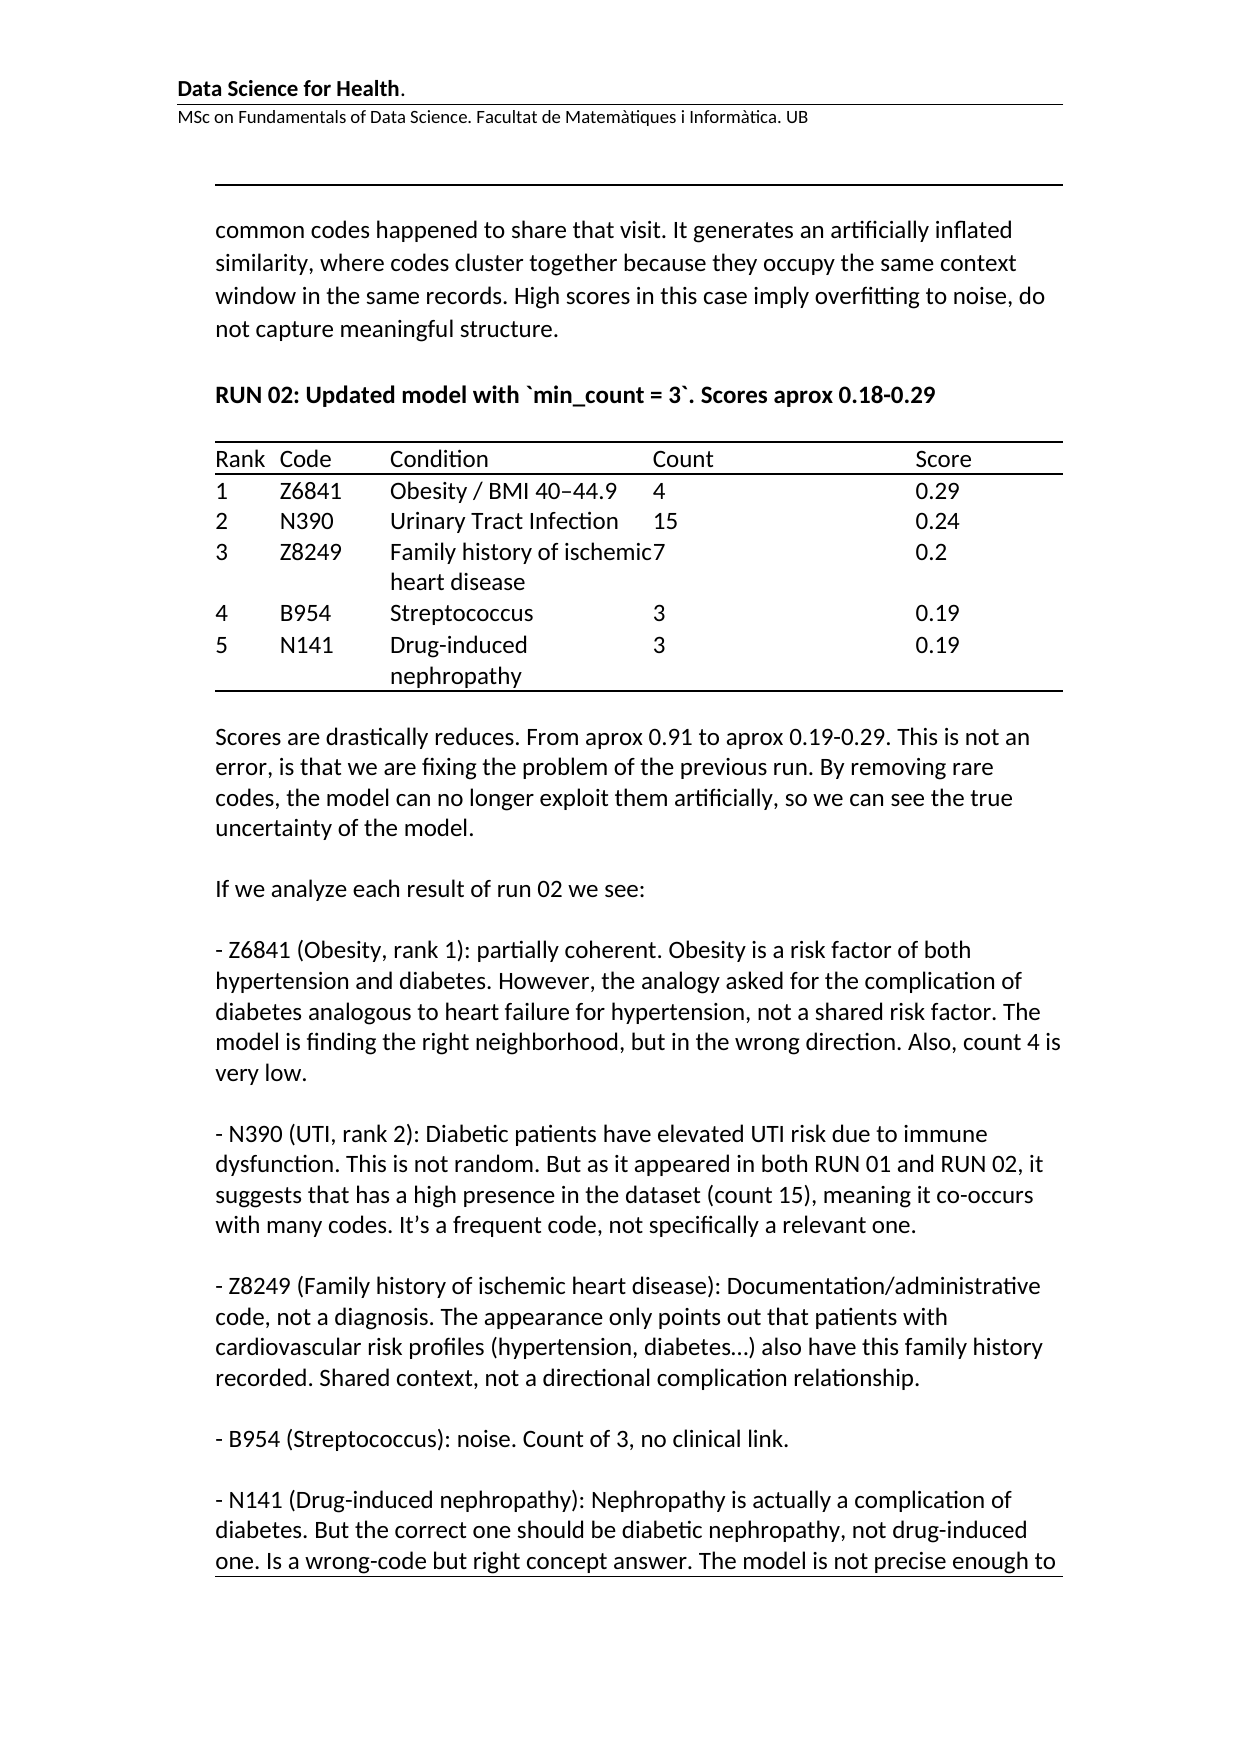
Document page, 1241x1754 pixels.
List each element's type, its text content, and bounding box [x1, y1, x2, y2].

table_cell Z6841 [280, 475, 390, 505]
table_cell N141 [280, 629, 390, 690]
table_cell Z8249 [280, 536, 390, 597]
table_cell 4 [653, 475, 915, 505]
table_cell 0.19 [915, 629, 1062, 690]
table_cell Streptococcus [390, 597, 653, 629]
table_cell 3 [653, 597, 915, 629]
table_header Condition [390, 443, 653, 473]
table_cell 2 [215, 505, 279, 536]
table_header Count [653, 443, 915, 473]
table_cell B954 [280, 597, 390, 629]
table_cell 3 [215, 536, 279, 597]
table_cell Urinary Tract Infection [390, 505, 653, 536]
table_cell 0.29 [915, 475, 1062, 505]
table_cell Obesity / BMI 40–44.9 [390, 475, 653, 505]
table_cell 4 [215, 597, 279, 629]
table_cell 1 [215, 475, 279, 505]
table_header Score [915, 443, 1062, 473]
table_header Code [280, 443, 390, 473]
table_cell 7 [653, 536, 915, 597]
table_cell Drug-induced nephropathy [390, 629, 653, 690]
table_cell 0.24 [915, 505, 1062, 536]
table_cell 0.19 [915, 597, 1062, 629]
table_cell 15 [653, 505, 915, 536]
table_header common codes happened to share that visit. It generates an artificially inflated similarity, where codes cluster together because they occupy the same context window in the same records. High scores in this case imply overfitting to noise, do not capture meaningful structure. RUN 02: Updated model with `min_count = 3`. Scores aprox 0.18-0.29 [215, 186, 1062, 441]
table_cell N390 [280, 505, 390, 536]
table_header Rank [215, 443, 279, 473]
table_header Scores are drastically reduces. From aprox 0.91 to aprox 0.19-0.29. This is not an error, is that we are fixing the problem of the previous run. By removing rare codes, the model can no longer exploit them artificially, so we can see the true uncertainty of the model. If we analyze each result of run 02 we see: - Z6841 (Obesity, rank 1): partially coherent. Obesity is a risk factor of both hypertension and diabetes. However, the analogy asked for the complication of diabetes analogous to heart failure for hypertension, not a shared risk factor. The model is finding the right neighborhood, but in the wrong direction. Also, count 4 is very low. - N390 (UTI, rank 2): Diabetic patients have elevated UTI risk due to immune dysfunction. This is not random. But as it appeared in both RUN 01 and RUN 02, it suggests that has a high presence in the dataset (count 15), meaning it co-occurs with many codes. It’s a frequent code, not specifically a relevant one. - Z8249 (Family history of ischemic heart disease): Documentation/administrative code, not a diagnosis. The appearance only points out that patients with cardiovascular risk profiles (hypertension, diabetes…) also have this family history recorded. Shared context, not a directional complication relationship. - B954 (Streptococcus): noise. Count of 3, no clinical link. - N141 (Drug-induced nephropathy): Nephropathy is actually a complication of diabetes. But the correct one should be diabetic nephropathy, not drug-induced one. Is a wrong-code but right concept answer. The model is not precise enough to [215, 692, 1062, 1576]
table_cell 3 [653, 629, 915, 690]
table_cell 0.2 [915, 536, 1062, 597]
table_cell Family history of ischemic heart disease [390, 536, 653, 597]
table_cell 5 [215, 629, 279, 690]
